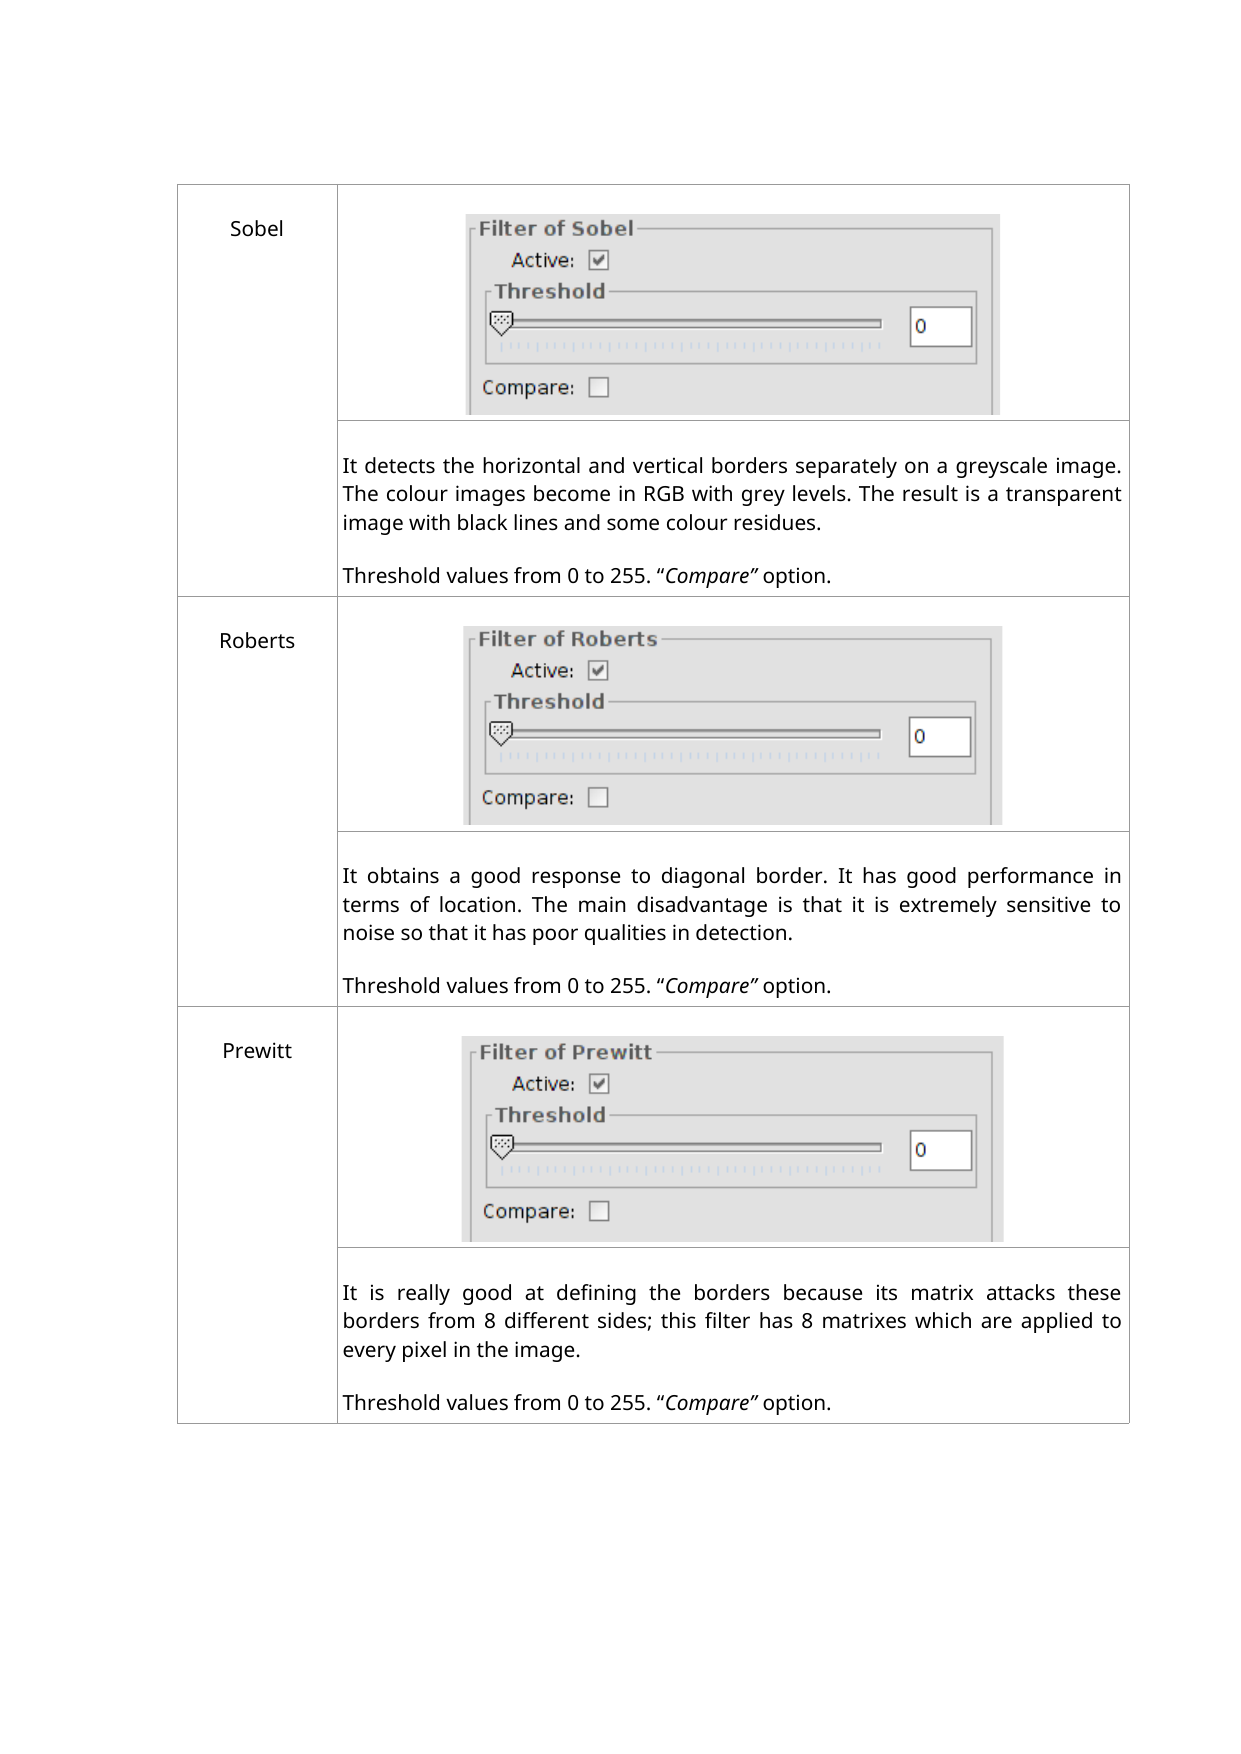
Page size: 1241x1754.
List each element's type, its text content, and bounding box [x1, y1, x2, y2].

table_cell [338, 185, 1129, 420]
table_cell [338, 1007, 1129, 1247]
table_cell It is really good at defining the borders because its matrix attacks these borders from 8 different sides; this filter has 8 matrixes which are applied to every pixel in the image. Threshold values from 0 to 255. “Compare” option. [338, 1248, 1129, 1422]
table_cell It detects the horizontal and vertical borders separately on a greyscale image. The colour images become in RGB with grey levels. The result is a transparent image with black lines and some colour residues. Threshold values from 0 to 255. “Compare” option. [338, 421, 1129, 596]
table_cell Prewitt [178, 1007, 337, 1422]
table_cell [338, 597, 1129, 831]
table_cell It obtains a good response to diagonal border. It has good performance in terms of location. The main disadvantage is that it is extremely sensitive to noise so that it has poor qualities in detection. Threshold values from 0 to 255. “Compare” option. [338, 832, 1129, 1006]
picture [465, 214, 1001, 415]
table_cell Sobel [178, 185, 337, 596]
table_cell Roberts [178, 597, 337, 1006]
picture [463, 626, 1003, 825]
picture [461, 1036, 1004, 1242]
